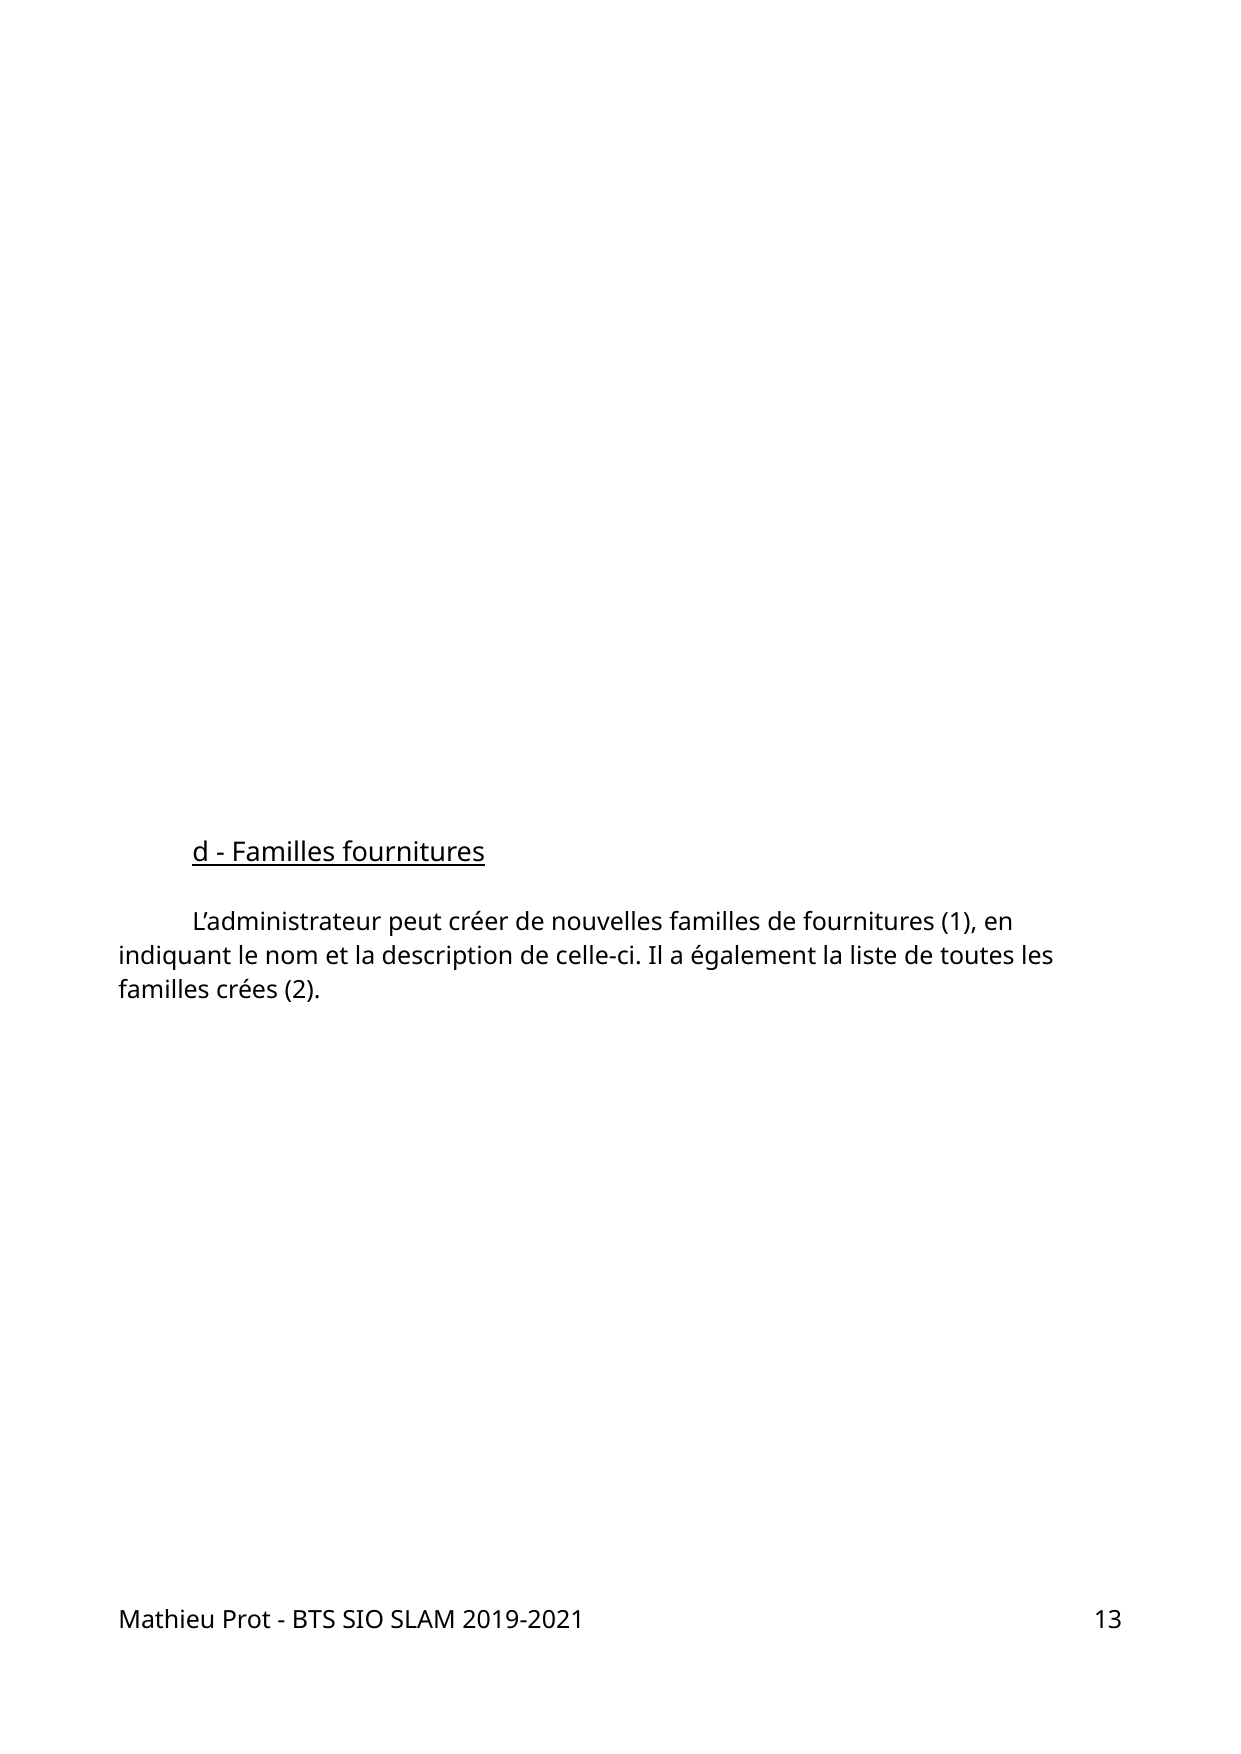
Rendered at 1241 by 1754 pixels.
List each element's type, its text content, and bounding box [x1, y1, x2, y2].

text L’administrateur peut créer de nouvelles familles de fournitures (1), en indiquant le nom et la description de celle-ci. Il a également la liste de toutes les familles crées (2). [118, 903, 1122, 1006]
subtitle d - Familles fournitures [118, 832, 1122, 869]
